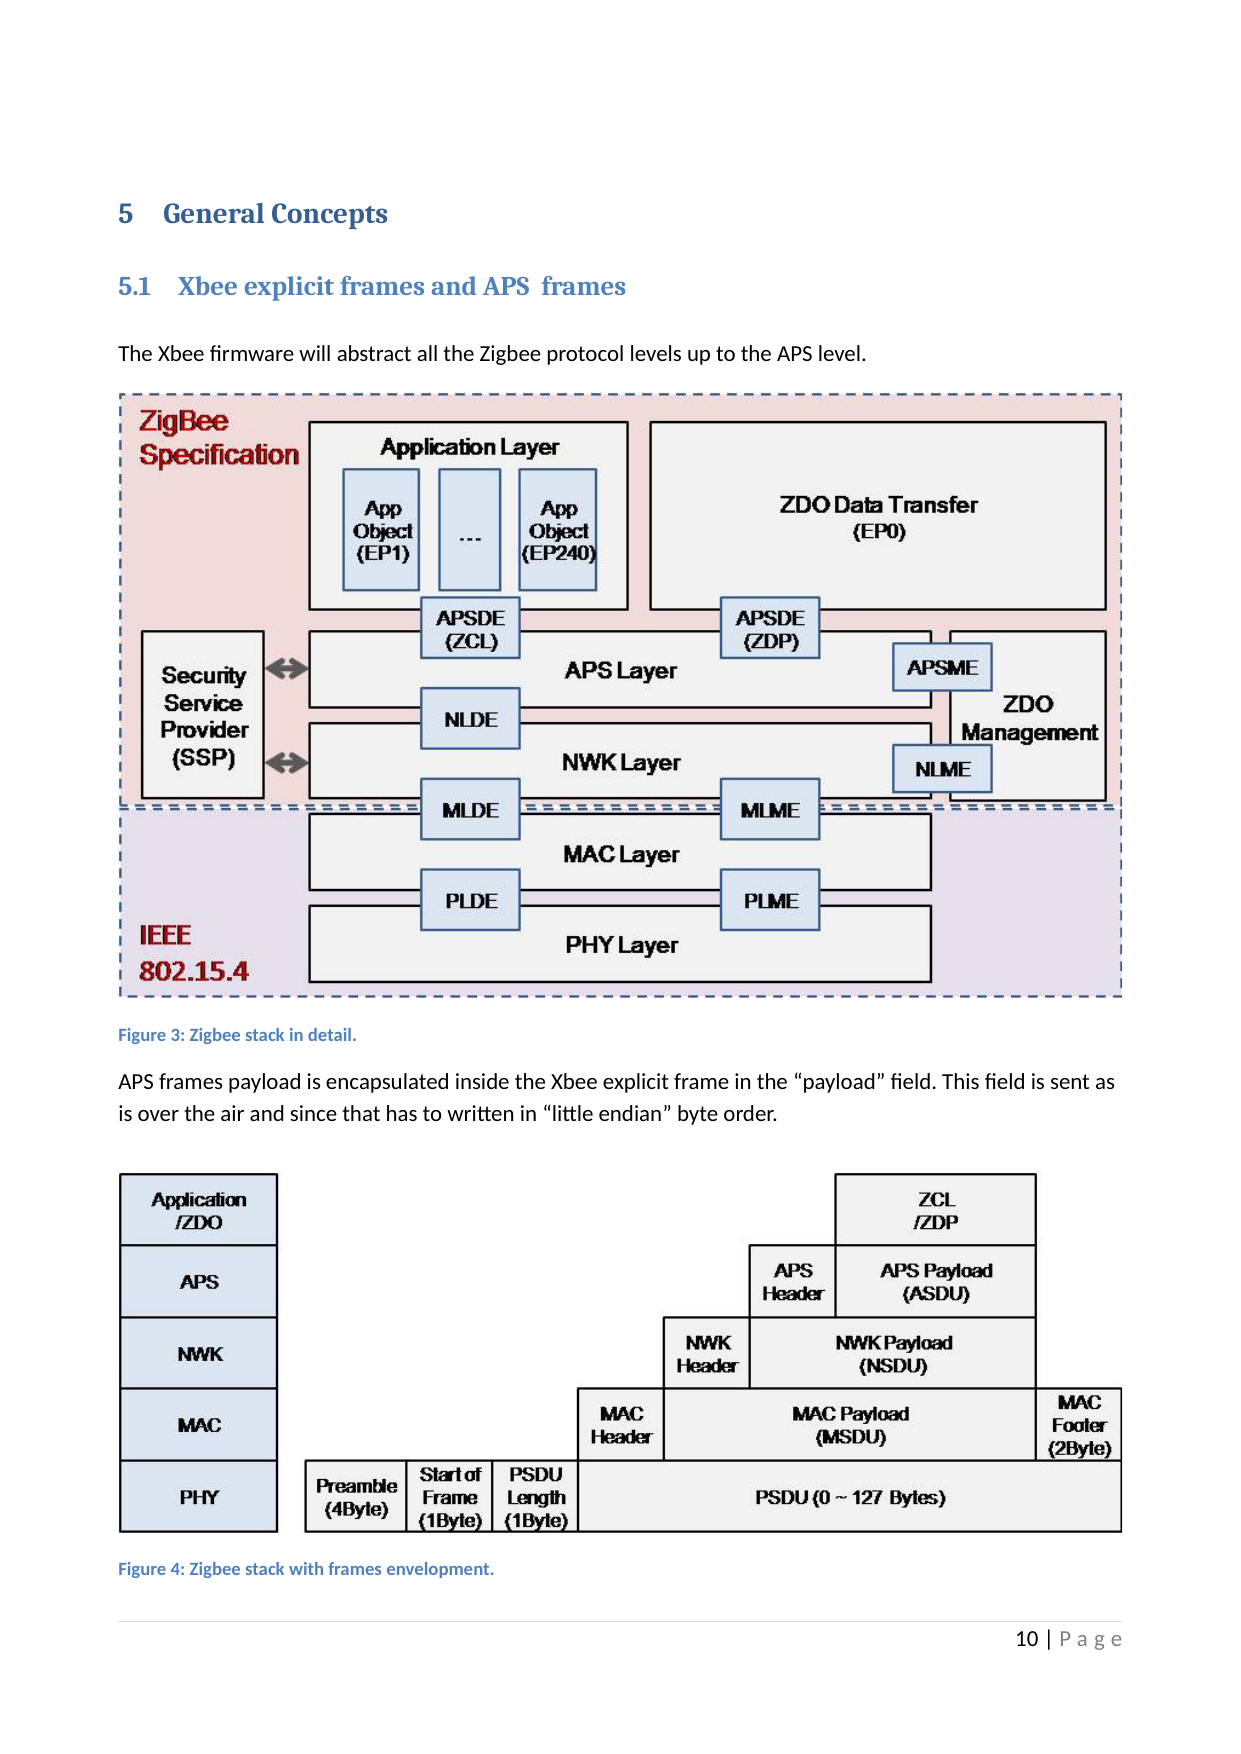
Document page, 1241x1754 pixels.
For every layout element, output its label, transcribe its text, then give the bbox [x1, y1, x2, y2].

text Figure 3: Zigbee stack in detail. [118, 1024, 1122, 1047]
text APS frames payload is encapsulated inside the Xbee explicit frame in the “payload” field. This field is sent as is over the air and since that has to written in “little endian” byte order. [118, 1067, 1122, 1128]
text The Xbee firmware will abstract all the Zigbee protocol levels up to the APS level. [118, 339, 1122, 367]
text Figure 4: Zigbee stack with frames envelopment. [118, 1557, 1122, 1580]
subtitle Xbee explicit frames and APS frames [118, 271, 1122, 302]
subtitle General Concepts [118, 198, 1122, 231]
